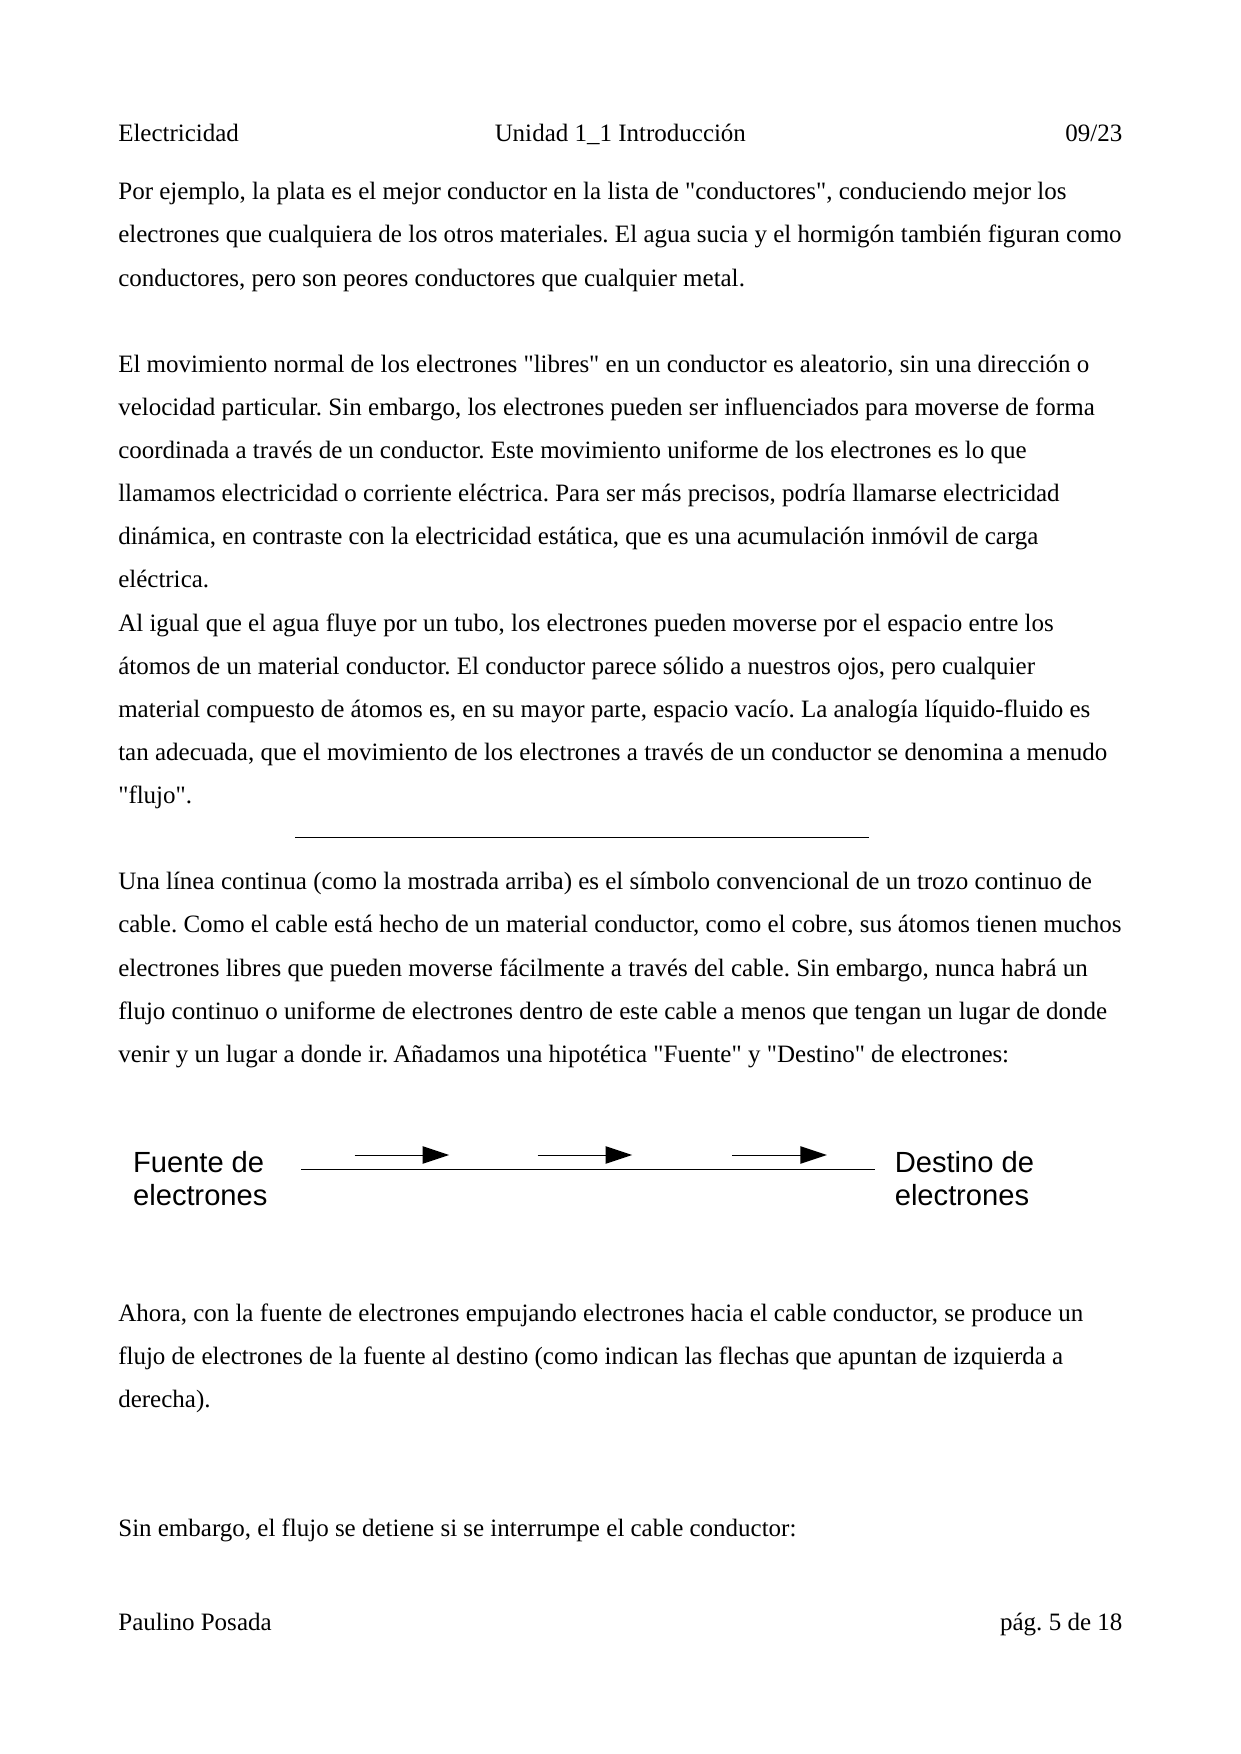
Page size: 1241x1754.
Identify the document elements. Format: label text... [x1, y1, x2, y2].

text Sin embargo, el flujo se detiene si se interrumpe el cable conductor: [118, 1513, 1122, 1542]
text Por ejemplo, la plata es el mejor conductor en la lista de "conductores", conduciendo mejor los electrones que cualquiera de los otros materiales. El agua sucia y el hormigón también figuran como conductores, pero son peores conductores que cualquier metal. [118, 176, 1122, 291]
text Al igual que el agua fluye por un tubo, los electrones pueden moverse por el espacio entre los átomos de un material conductor. El conductor parece sólido a nuestros ojos, pero cualquier material compuesto de átomos es, en su mayor parte, espacio vacío. La analogía líquido-fluido es tan adecuada, que el movimiento de los electrones a través de un conductor se denomina a menudo "flujo". [118, 608, 1122, 809]
text El movimiento normal de los electrones "libres" en un conductor es aleatorio, sin una dirección o velocidad particular. Sin embargo, los electrones pueden ser influenciados para moverse de forma coordinada a través de un conductor. Este movimiento uniforme de los electrones es lo que llamamos electricidad o corriente eléctrica. Para ser más precisos, podría llamarse electricidad dinámica, en contraste con la electricidad estática, que es una acumulación inmóvil de carga eléctrica. [118, 349, 1122, 593]
text Una línea continua (como la mostrada arriba) es el símbolo convencional de un trozo continuo de cable. Como el cable está hecho de un material conductor, como el cobre, sus átomos tienen muchos electrones libres que pueden moverse fácilmente a través del cable. Sin embargo, nunca habrá un flujo continuo o uniforme de electrones dentro de este cable a menos que tengan un lugar de donde venir y un lugar a donde ir. Añadamos una hipotética "Fuente" y "Destino" de electrones: [118, 866, 1122, 1068]
text Ahora, con la fuente de electrones empujando electrones hacia el cable conductor, se produce un flujo de electrones de la fuente al destino (como indican las flechas que apuntan de izquierda a derecha). [118, 1298, 1122, 1413]
